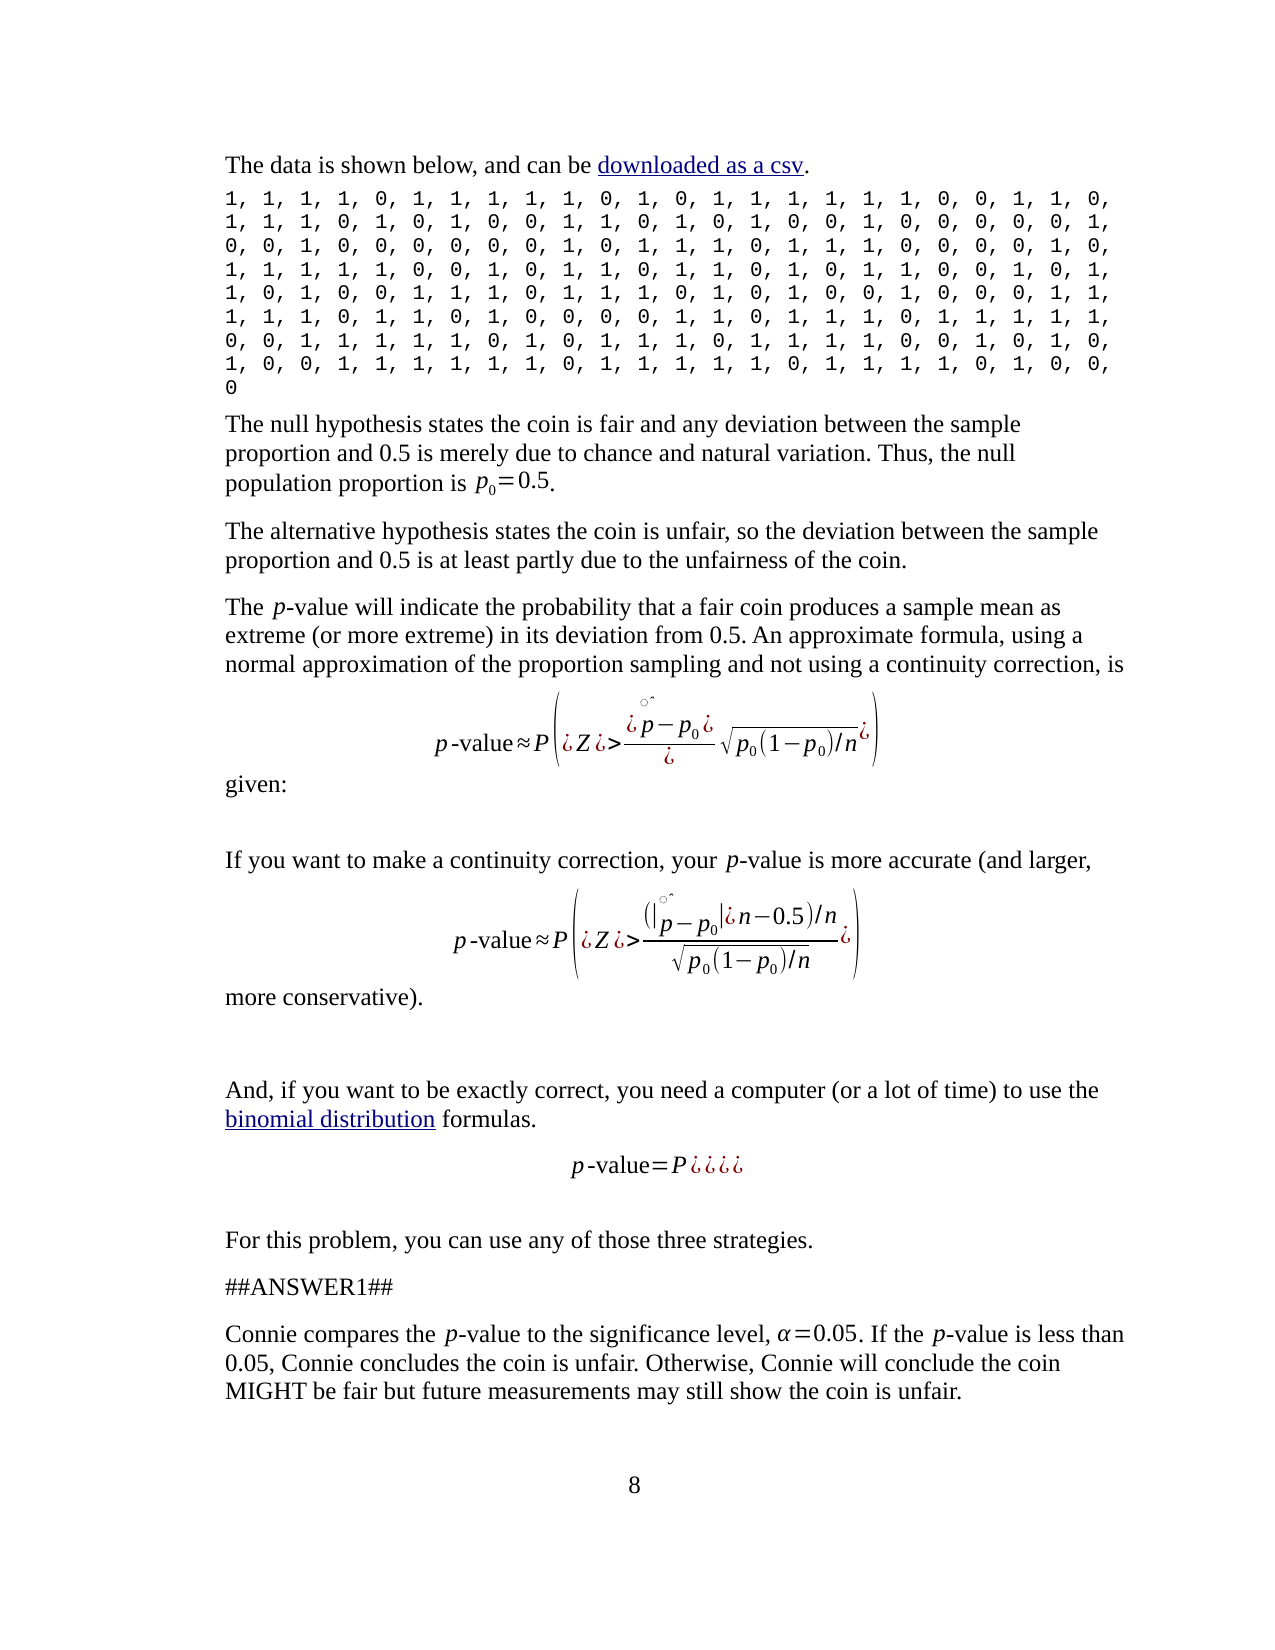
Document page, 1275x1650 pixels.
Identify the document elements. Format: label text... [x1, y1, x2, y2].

list If you want to make a continuity correction, your -value is more accurate (and larger, more conservative). [187, 845, 1125, 1011]
list For this problem, you can use any of those three strategies. [187, 1226, 1125, 1254]
list The alternative hypothesis states the coin is unfair, so the deviation between the sample proportion and 0.5 is at least partly due to the unfairness of the coin. [187, 516, 1125, 574]
list And, if you want to be exactly correct, you need a computer (or a lot of time) to use the binomial distribution formulas. [187, 1075, 1125, 1133]
list Connie compares the -value to the significance level, . If the -value is less than 0.05, Connie concludes the coin is unfair. Otherwise, Connie will conclude the coin MIGHT be fair but future measurements may still show the coin is unfair. [187, 1319, 1125, 1405]
list ##ANSWER1## [187, 1272, 1125, 1301]
list The data is shown below, and can be downloaded as a csv. [187, 150, 1125, 179]
list 1, 1, 1, 1, 0, 1, 1, 1, 1, 1, 0, 1, 0, 1, 1, 1, 1, 1, 1, 0, 0, 1, 1, 0, 1, 1, 1, 0, 1, 0, 1, 0, 0, 1, 1, 0, 1, 0, 1, 0, 0, 1, 0, 0, 0, 0, 0, 1, 0, 0, 1, 0, 0, 0, 0, 0, 0, 1, 0, 1, 1, 1, 0, 1, 1, 1, 0, 0, 0, 0, 1, 0, 1, 1, 1, 1, 1, 0, 0, 1, 0, 1, 1, 0, 1, 1, 0, 1, 0, 1, 1, 0, 0, 1, 0, 1, 1, 0, 1, 0, 0, 1, 1, 1, 0, 1, 1, 1, 0, 1, 0, 1, 0, 0, 1, 0, 0, 0, 1, 1, 1, 1, 1, 0, 1, 1, 0, 1, 0, 0, 0, 0, 1, 1, 0, 1, 1, 1, 0, 1, 1, 1, 1, 1, 0, 0, 1, 1, 1, 1, 1, 0, 1, 0, 1, 1, 1, 0, 1, 1, 1, 1, 0, 0, 1, 0, 1, 0, 1, 0, 0, 1, 1, 1, 1, 1, 1, 0, 1, 1, 1, 1, 1, 0, 1, 1, 1, 1, 0, 1, 0, 0, 0 [187, 188, 1125, 401]
list The -value will indicate the probability that a fair coin produces a sample mean as extreme (or more extreme) in its deviation from 0.5. An approximate formula, using a normal approximation of the proportion sampling and not using a continuity correction, is given: [187, 592, 1125, 798]
list The null hypothesis states the coin is fair and any deviation between the sample proportion and 0.5 is merely due to chance and natural variation. Thus, the null population proportion is . [187, 409, 1125, 498]
